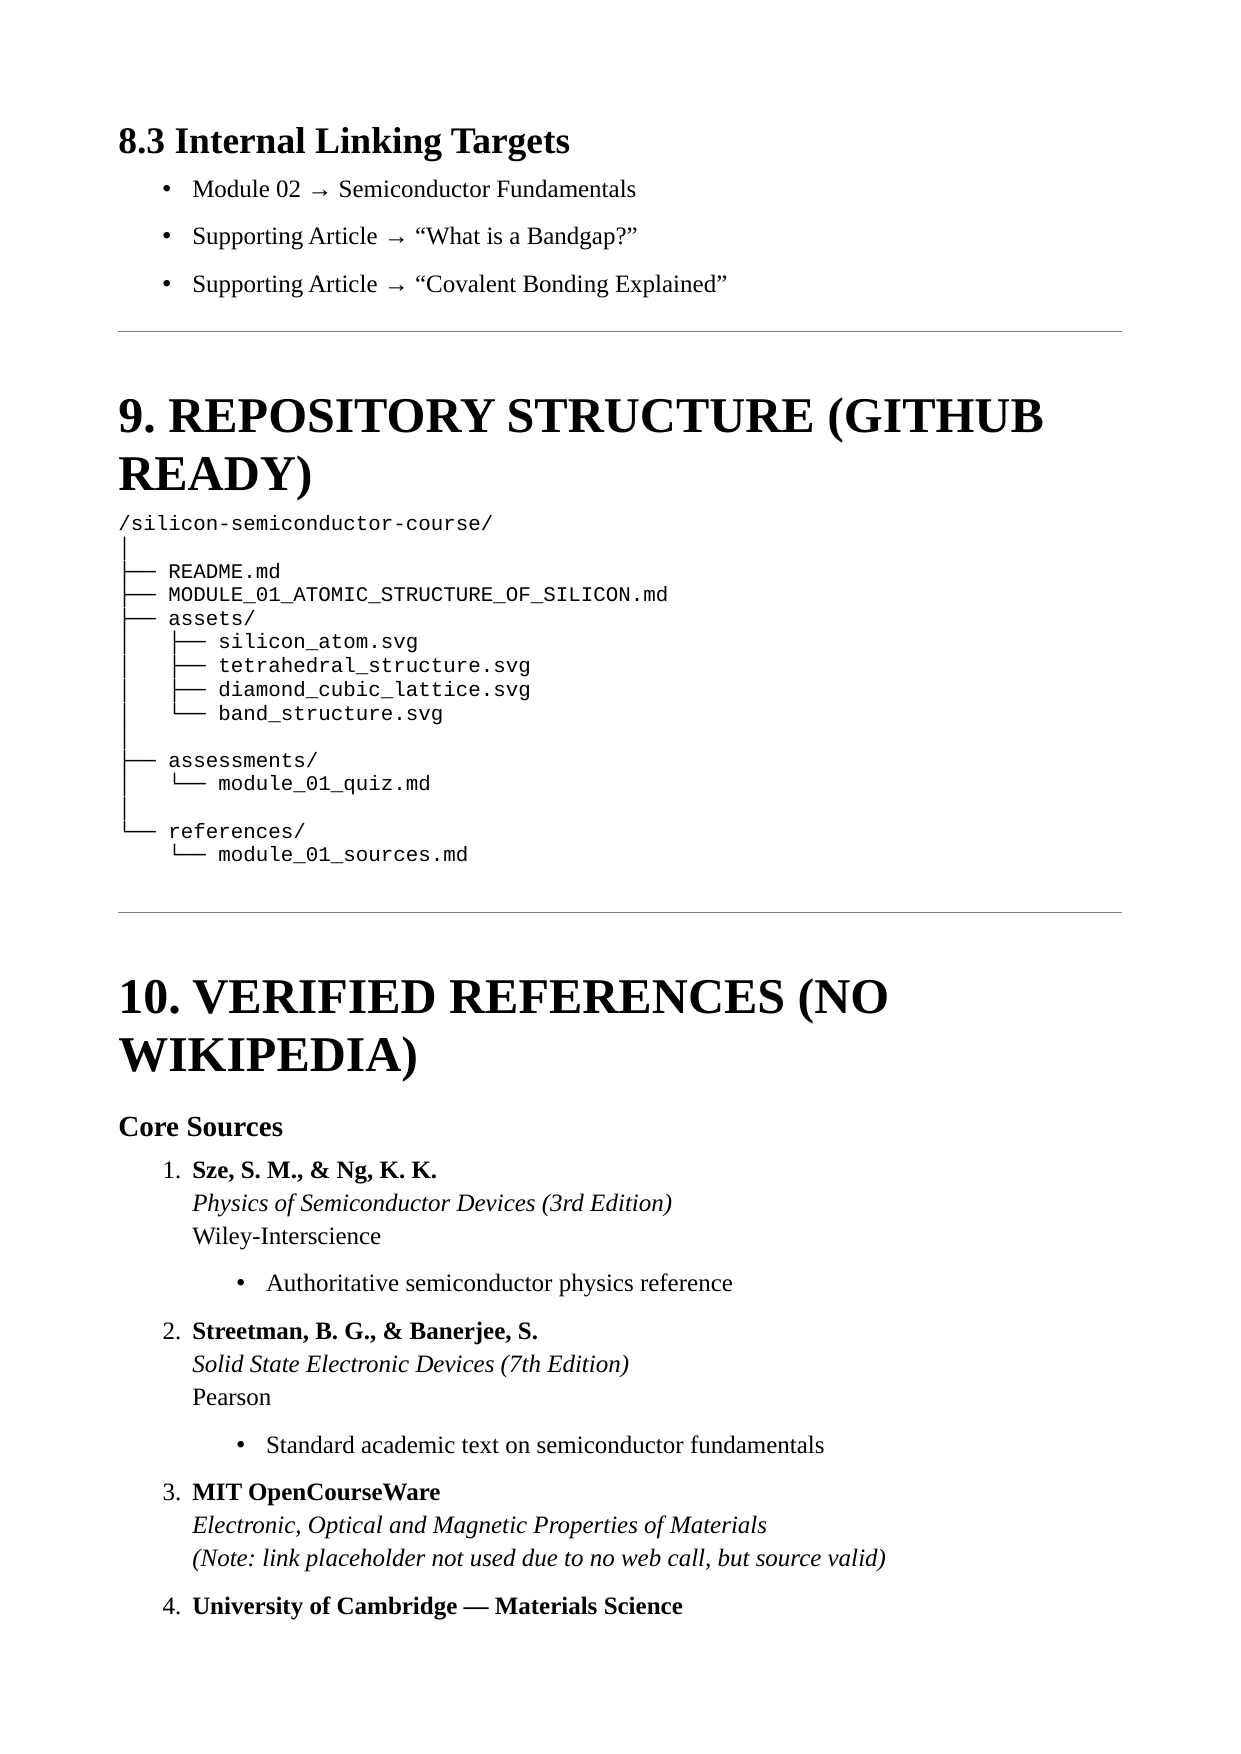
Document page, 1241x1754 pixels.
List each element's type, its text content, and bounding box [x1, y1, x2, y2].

subtitle 9. REPOSITORY STRUCTURE (GITHUB READY) [118, 386, 1122, 501]
text │ └── band_structure.svg [118, 702, 1122, 726]
list Supporting Article → “What is a Bandgap?” [162, 221, 1122, 250]
list MIT OpenCourseWare Electronic, Optical and Magnetic Properties of Materials (Note: link placeholder not used due to no web call, but source valid) [162, 1477, 1122, 1572]
subtitle 8.3 Internal Linking Targets [118, 118, 1122, 161]
text │ ├── diamond_cubic_lattice.svg [175, 679, 1122, 702]
text │ [118, 537, 1122, 561]
text ├── assets/ [125, 608, 1122, 632]
text │ ├── diamond_cubic_lattice.svg [125, 679, 174, 702]
text ├── assessments/ [125, 750, 1122, 773]
text ├── README.md [125, 561, 1122, 584]
list Streetman, B. G., & Banerjee, S. Solid State Electronic Devices (7th Edition) Pearson [162, 1316, 1122, 1411]
list University of Cambridge — Materials Science [162, 1591, 1122, 1620]
text └── references/ [118, 821, 1122, 844]
text │ ├── silicon_atom.svg [118, 632, 1122, 655]
text │ ├── tetrahedral_structure.svg [118, 655, 1122, 679]
text /silicon-semiconductor-course/ [118, 513, 1122, 537]
text │ └── module_01_quiz.md [118, 773, 1122, 797]
list Sze, S. M., & Ng, K. K. Physics of Semiconductor Devices (3rd Edition) Wiley-Interscience [162, 1155, 1122, 1250]
list Supporting Article → “Covalent Bonding Explained” [162, 269, 1122, 298]
list Standard academic text on semiconductor fundamentals [236, 1430, 1122, 1458]
subtitle Core Sources [118, 1109, 1122, 1142]
subtitle 10. VERIFIED REFERENCES (NO WIKIPEDIA) [118, 967, 1122, 1082]
list Authoritative semiconductor physics reference [236, 1268, 1122, 1297]
list Module 02 → Semiconductor Fundamentals [162, 174, 1122, 202]
text │ [118, 797, 1122, 821]
text ├── MODULE_01_ATOMIC_STRUCTURE_OF_SILICON.md [118, 584, 1122, 608]
text │ [118, 726, 1122, 750]
text └── module_01_sources.md [118, 844, 1122, 868]
